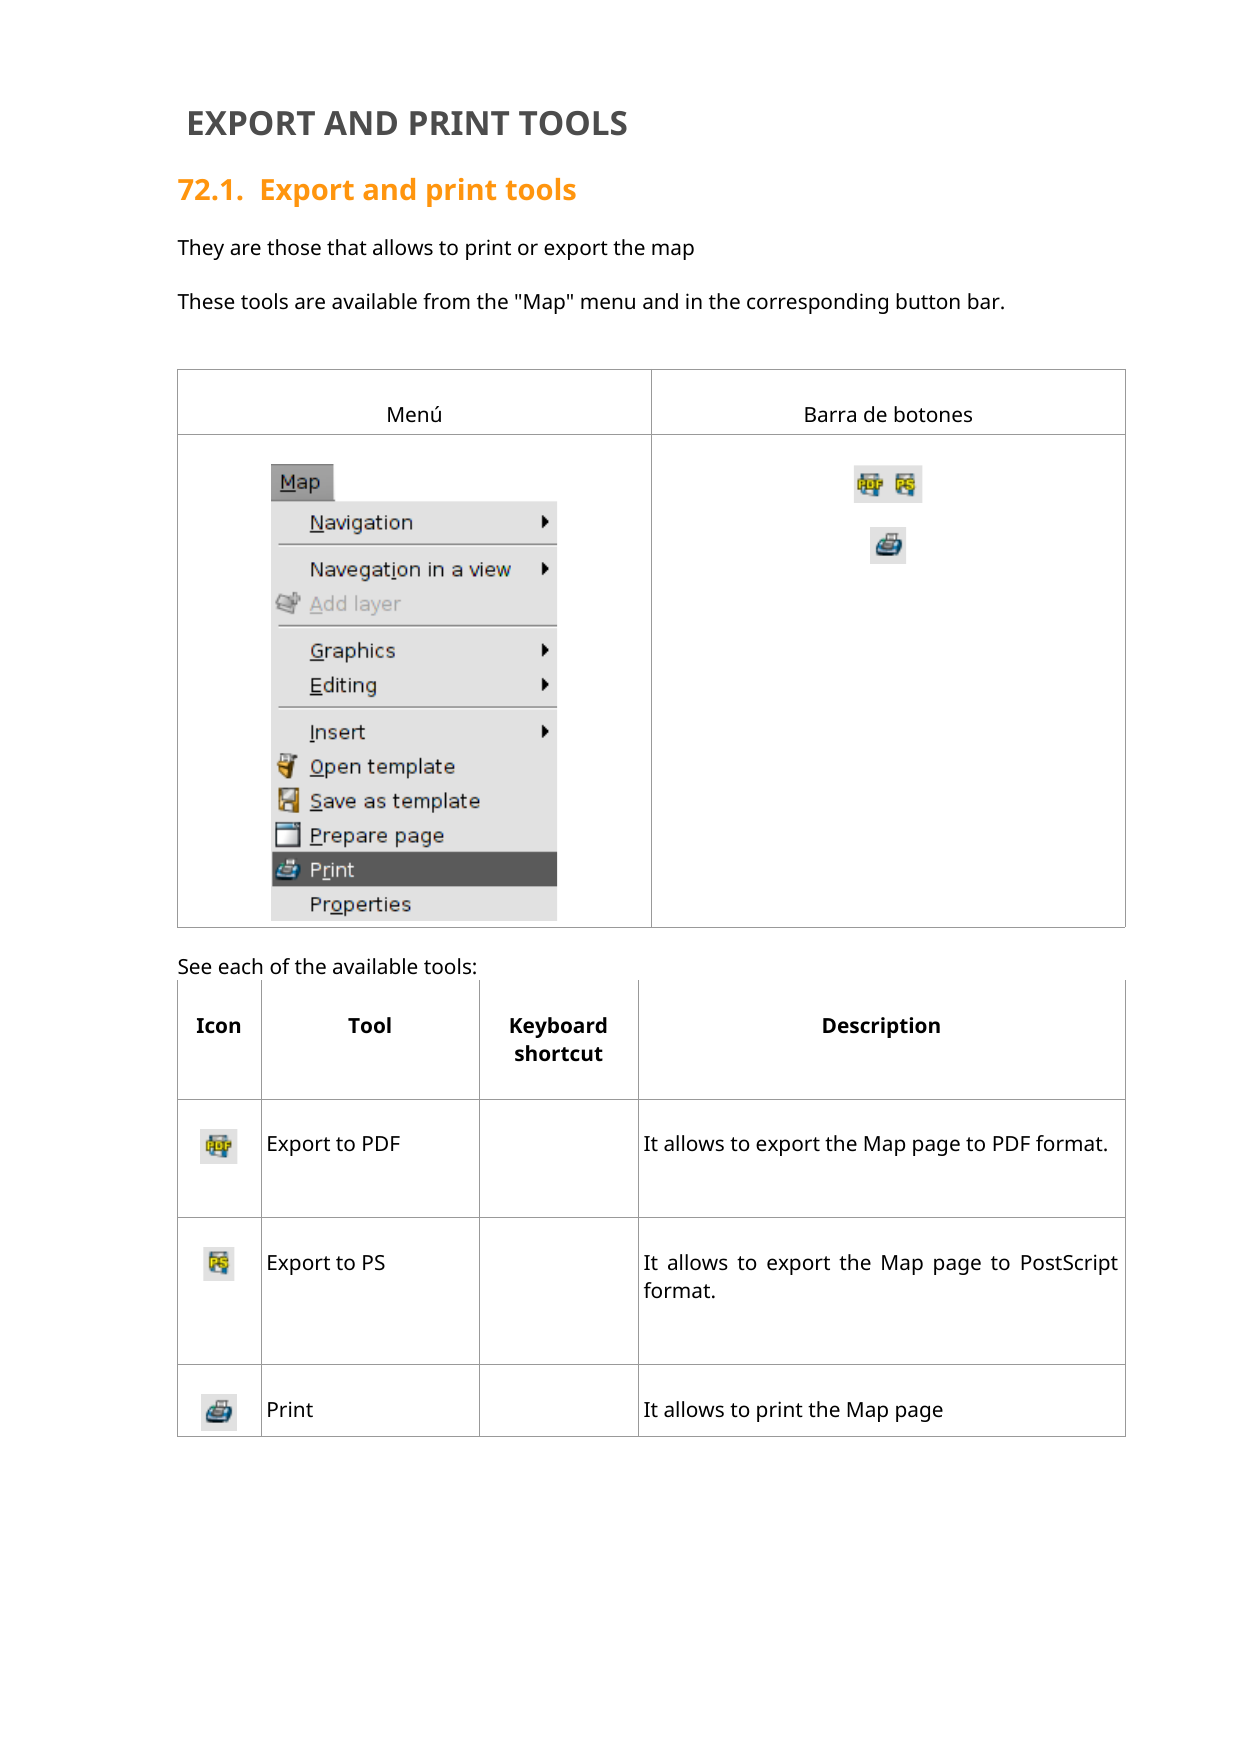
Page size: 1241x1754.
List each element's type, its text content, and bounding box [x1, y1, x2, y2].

table_cell It allows to print the Map page [639, 1365, 1125, 1436]
table_cell Print [262, 1365, 479, 1436]
table_cell [480, 1365, 638, 1436]
table_cell [480, 1218, 638, 1364]
table_cell [178, 1218, 261, 1364]
subtitle 72.1. Export and print tools [177, 169, 1125, 208]
table_cell It allows to export the Map page to PostScript format. [639, 1218, 1125, 1364]
picture [201, 1394, 237, 1431]
table_header Keyboard shortcut [480, 980, 638, 1098]
table_cell Export to PS [262, 1218, 479, 1364]
text See each of the available tools: [177, 952, 1125, 980]
table_header Barra de botones [652, 370, 1125, 434]
table_header Icon [178, 980, 261, 1098]
picture [271, 464, 558, 921]
table_cell [652, 435, 1125, 927]
table_cell [178, 1100, 261, 1217]
picture [870, 527, 907, 564]
picture [203, 1247, 235, 1281]
text These tools are available from the "Map" menu and in the corresponding button bar. [177, 287, 1125, 315]
table_cell Export to PDF [262, 1100, 479, 1217]
picture [853, 464, 923, 503]
table_cell [178, 1365, 261, 1436]
table_header Tool [262, 980, 479, 1098]
text They are those that allows to print or export the map [177, 233, 1125, 262]
subtitle EXPORT AND PRINT TOOLS [177, 100, 1125, 145]
table_header Description [639, 980, 1125, 1098]
picture [200, 1129, 238, 1164]
table_cell [178, 435, 651, 927]
table_cell [480, 1100, 638, 1217]
table_cell It allows to export the Map page to PDF format. [639, 1100, 1125, 1217]
table_header Menú [178, 370, 651, 434]
